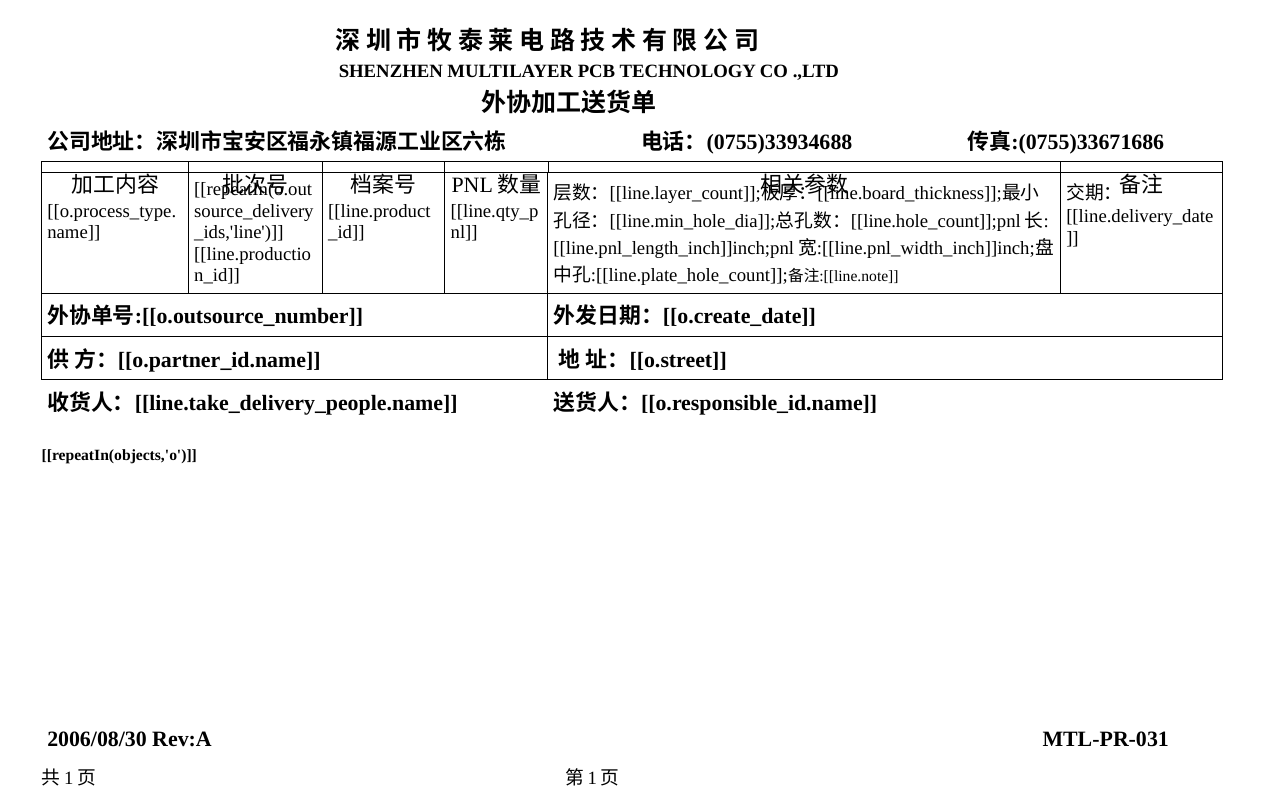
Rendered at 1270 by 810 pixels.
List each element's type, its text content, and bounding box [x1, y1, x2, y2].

table_header 交期：[[line.delivery_date]] [1061, 173, 1222, 292]
text [[repeatIn(objects,'o')]] [41, 440, 1222, 465]
table_header [[line.qty_pnl]] [445, 173, 547, 292]
table_header 层数：[[line.layer_count]];板厚：[[line.board_thickness]];最小孔径：[[line.min_hole_dia]];总孔数：[[line.hole_count]];pnl长:[[line.pnl_length_inch]]inch;pnl宽:[[line.pnl_width_inch]]inch;盘中孔:[[line.plate_hole_count]];备注:[[line.note]] [548, 173, 1060, 292]
table_header 外协单号:[[o.outsource_number]] [42, 294, 547, 336]
table_cell 地 址：[[o.street]] [548, 337, 1222, 379]
table_cell 供 方：[[o.partner_id.name]] [42, 337, 547, 379]
table_header 外发日期：[[o.create_date]] [548, 294, 1222, 336]
table_cell 送货人：[[o.responsible_id.name]] [548, 380, 1222, 422]
table_header [[repeatIn(o.outsource_delivery_ids,'line')]][[line.production_id]] [189, 173, 322, 292]
table_cell 收货人：[[line.take_delivery_people.name]] [41, 380, 547, 422]
table_header [[line.product_id]] [323, 173, 444, 292]
table_header [[o.process_type.name]] [42, 173, 188, 292]
